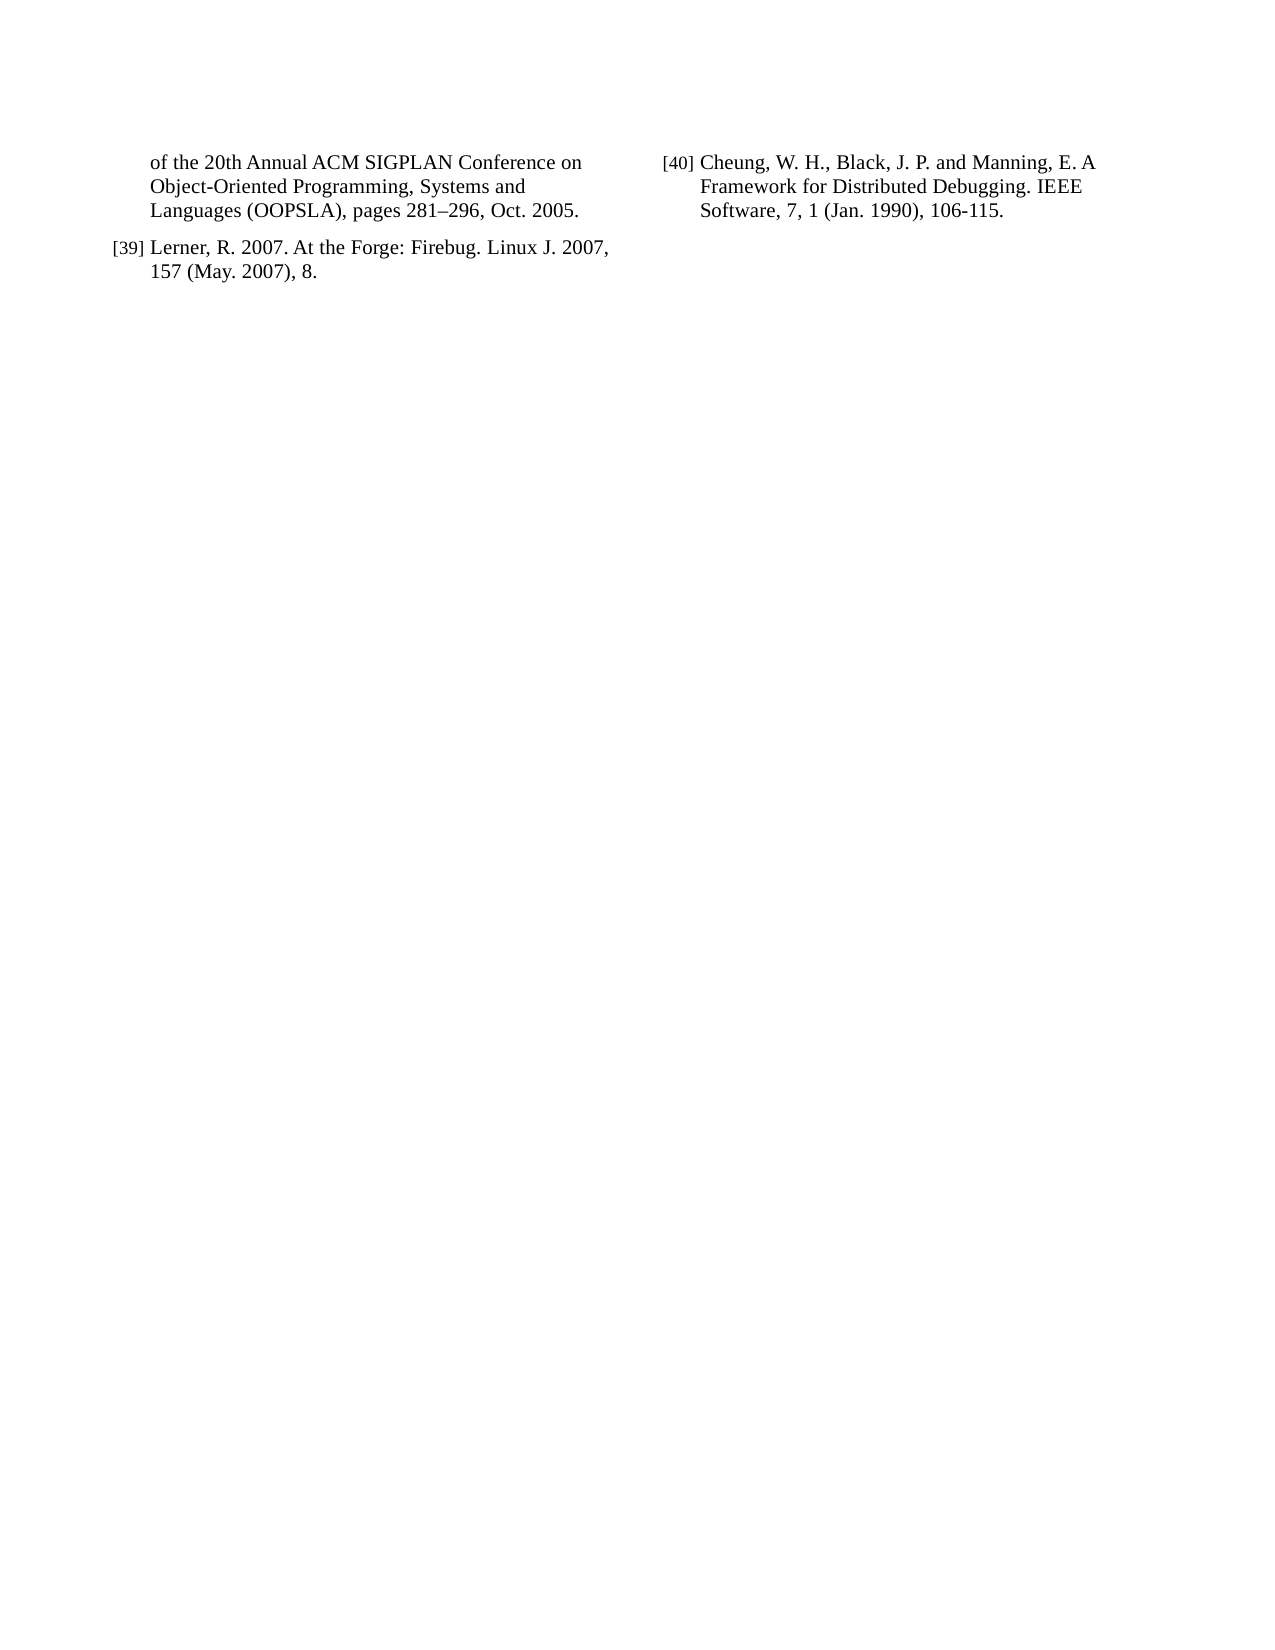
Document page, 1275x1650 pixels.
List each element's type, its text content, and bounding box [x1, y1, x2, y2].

list Lerner, R. 2007. At the Forge: Firebug. Linux J. 2007, 157 (May. 2007), 8. [112, 235, 613, 283]
list Cheung, W. H., Black, J. P. and Manning, E. A Framework for Distributed Debugging. IEEE Software, 7, 1 (Jan. 1990), 106-115. [662, 150, 1162, 222]
list of the 20th Annual ACM SIGPLAN Conference on Object-Oriented Programming, Systems and Languages (OOPSLA), pages 281–296, Oct. 2005. [112, 150, 613, 222]
